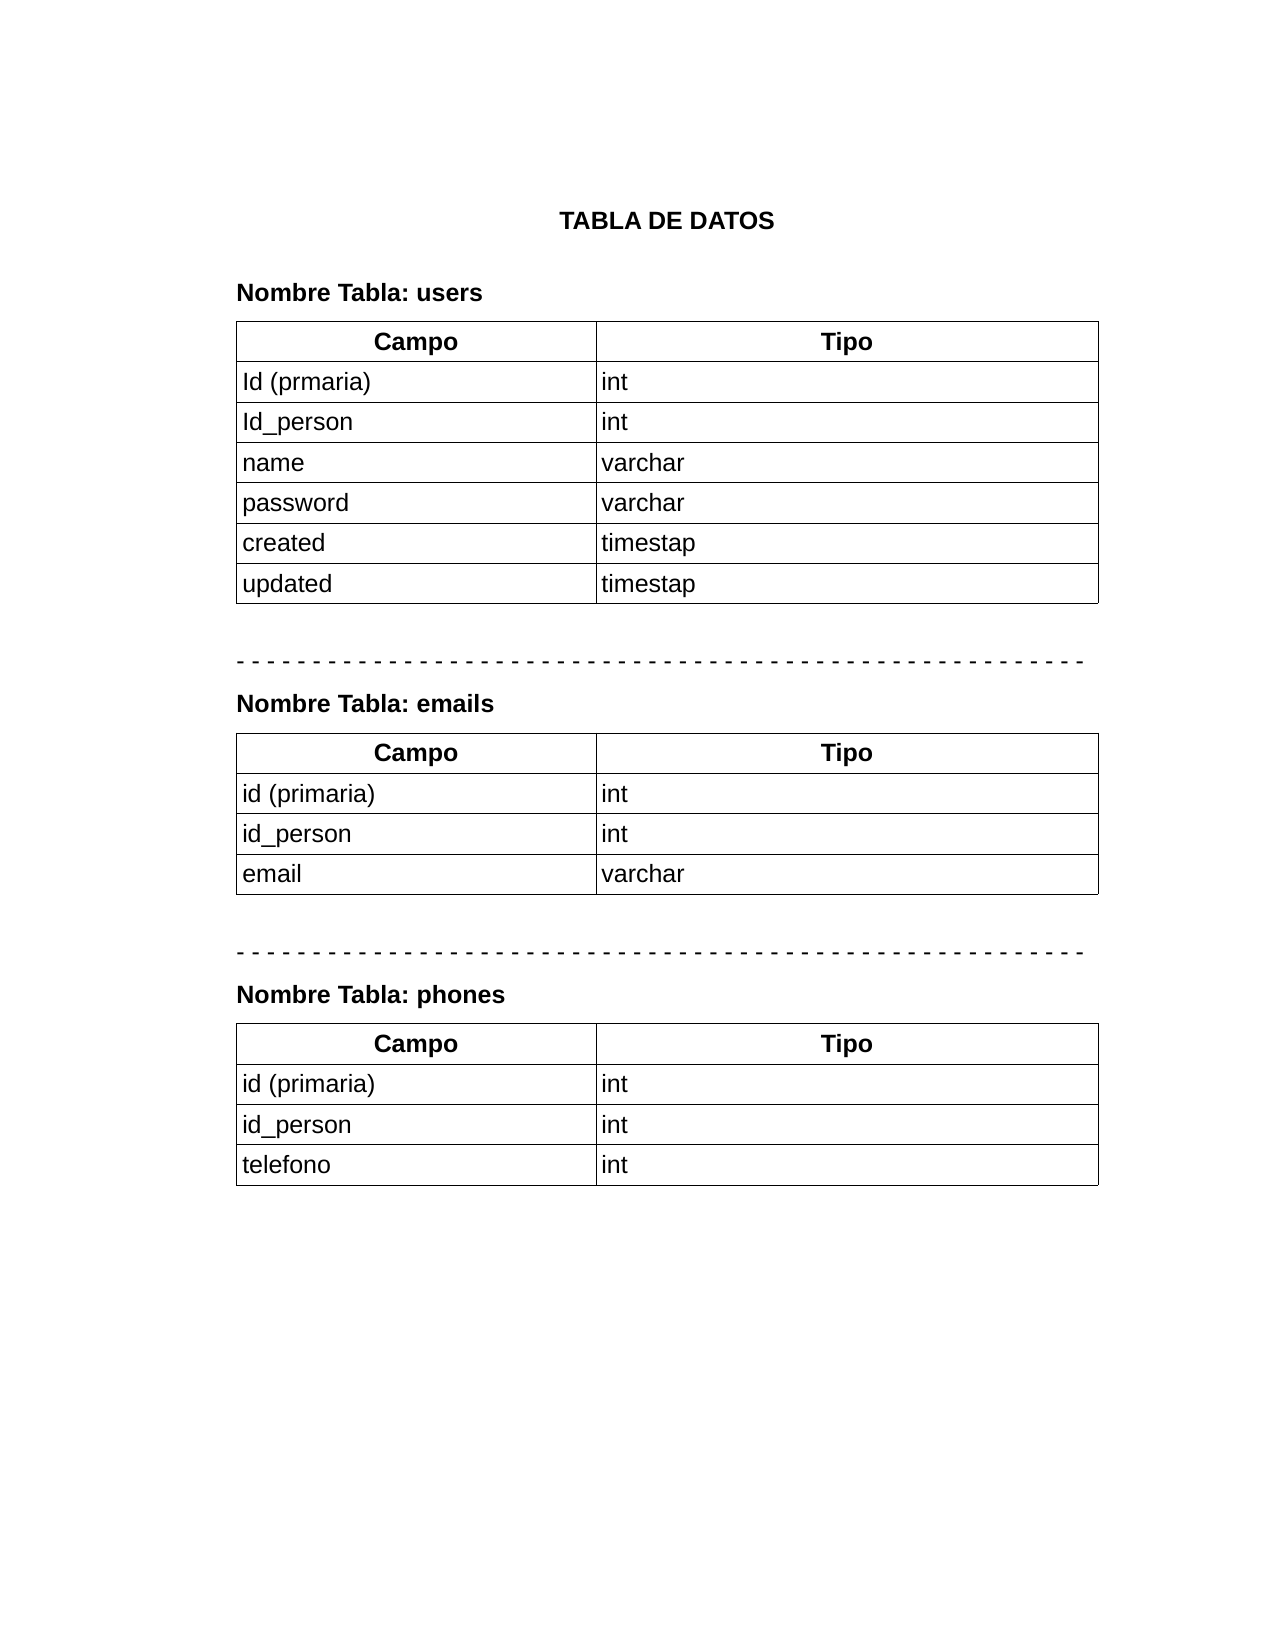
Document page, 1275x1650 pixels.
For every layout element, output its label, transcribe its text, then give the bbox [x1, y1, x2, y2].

table_cell email [237, 855, 596, 894]
text Nombre Tabla: emails [236, 689, 1098, 718]
table_cell int [597, 1105, 1098, 1144]
text Nombre Tabla: phones [236, 980, 1098, 1009]
table_header Tipo [597, 734, 1098, 773]
table_header Campo [237, 734, 596, 773]
table_cell timestap [597, 564, 1098, 603]
table_cell varchar [597, 483, 1098, 522]
table_cell created [237, 524, 596, 563]
table_header Tipo [597, 1024, 1098, 1064]
table_cell id_person [237, 814, 596, 853]
table_cell name [237, 443, 596, 482]
table_cell Id (prmaria) [237, 362, 596, 402]
table_cell password [237, 483, 596, 522]
table_cell int [597, 814, 1098, 853]
table_header Campo [237, 1024, 596, 1064]
table_cell telefono [237, 1145, 596, 1184]
table_cell varchar [597, 855, 1098, 894]
table_cell int [597, 1145, 1098, 1184]
table_header Tipo [597, 322, 1098, 361]
table_cell varchar [597, 443, 1098, 482]
table_cell Id_person [237, 403, 596, 442]
table_header Campo [237, 322, 596, 361]
table_cell timestap [597, 524, 1098, 563]
text Nombre Tabla: users [236, 278, 1098, 307]
table_cell id (primaria) [237, 774, 596, 813]
table_cell int [597, 774, 1098, 813]
table_cell int [597, 362, 1098, 402]
table_cell int [597, 403, 1098, 442]
table_cell id (primaria) [237, 1065, 596, 1104]
text - - - - - - - - - - - - - - - - - - - - - - - - - - - - - - - - - - - - - - - - - - - - - - - - - - - - - - - - [236, 646, 1098, 675]
table_cell updated [237, 564, 596, 603]
table_cell id_person [237, 1105, 596, 1144]
table_cell int [597, 1065, 1098, 1104]
text - - - - - - - - - - - - - - - - - - - - - - - - - - - - - - - - - - - - - - - - - - - - - - - - - - - - - - - - [236, 937, 1098, 966]
text TABLA DE DATOS [236, 206, 1098, 235]
